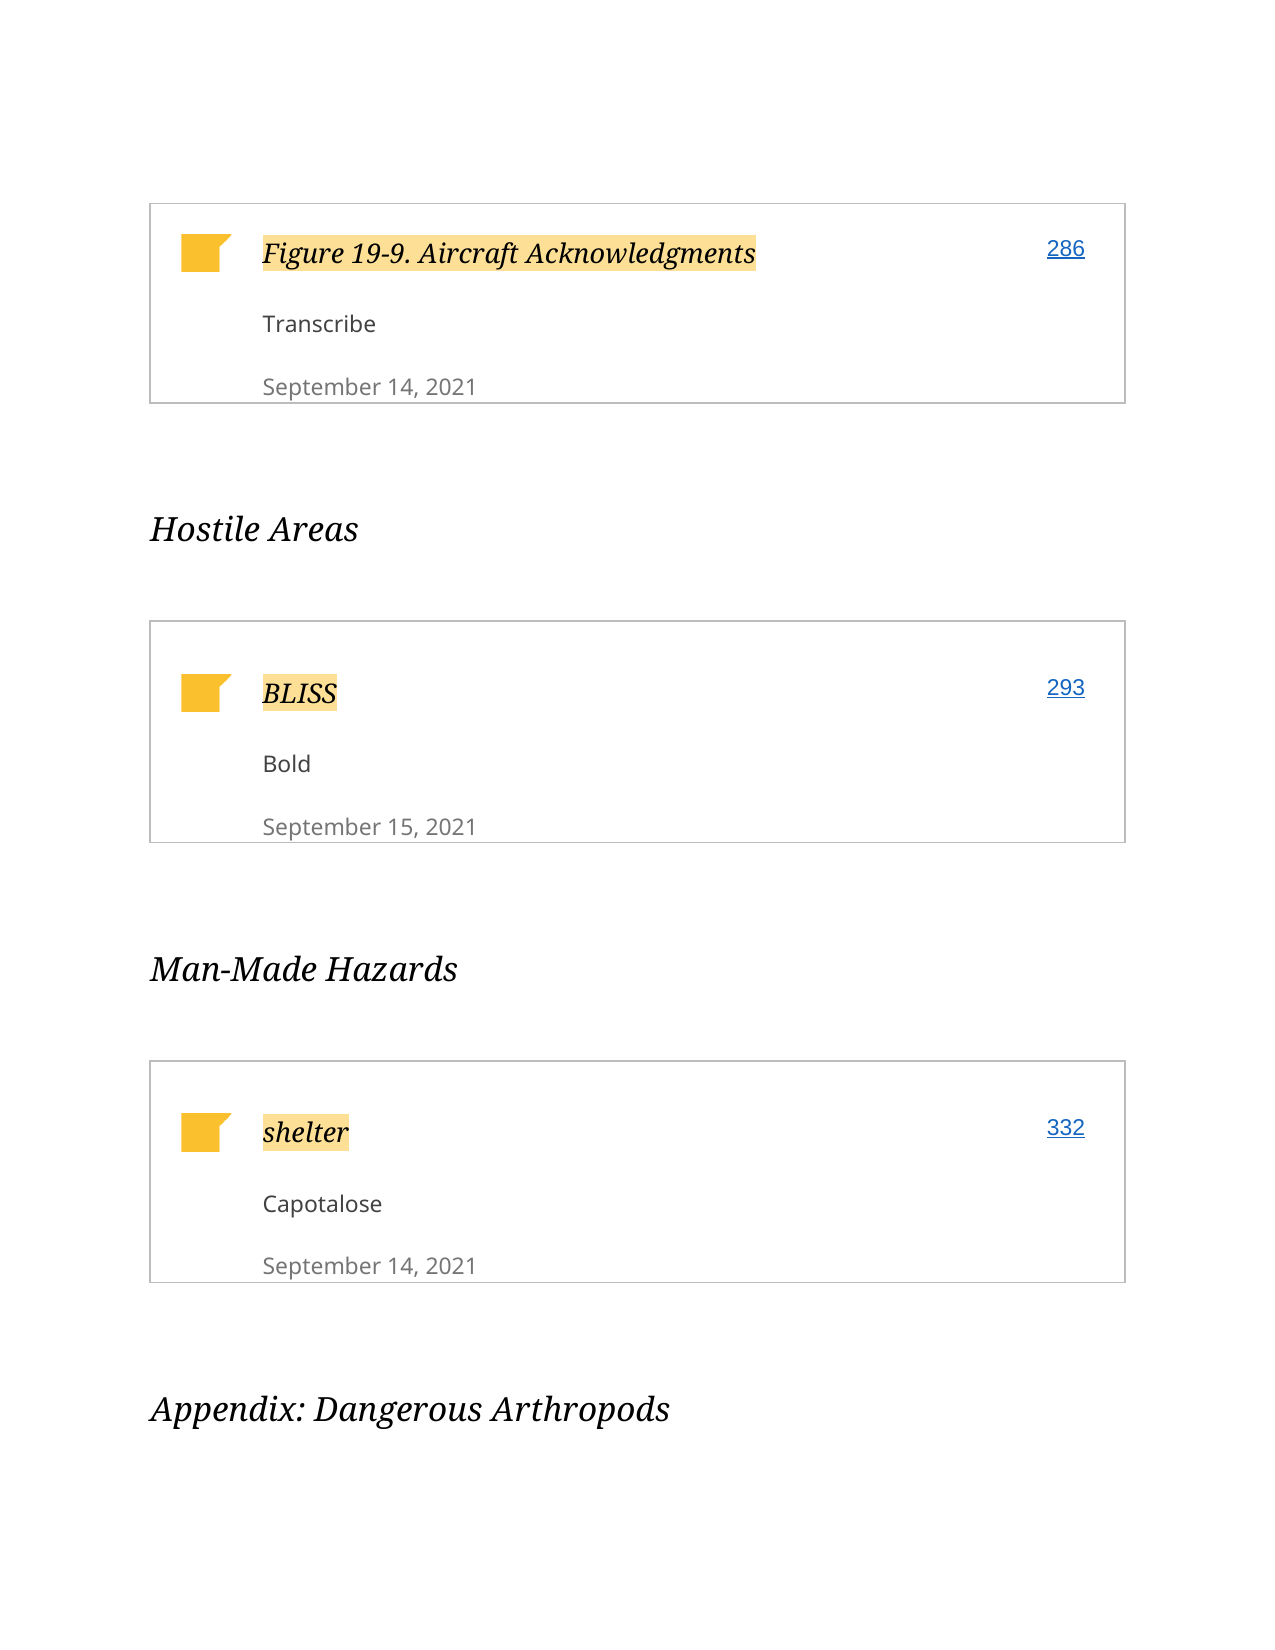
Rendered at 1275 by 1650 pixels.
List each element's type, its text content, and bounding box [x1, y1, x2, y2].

table_header [151, 204, 1124, 402]
picture [181, 674, 232, 712]
table_header [151, 674, 262, 842]
table_header [151, 1114, 262, 1281]
subtitle Man-Made Hazards [150, 946, 1125, 991]
table_header 286 [1009, 235, 1122, 402]
subtitle Hostile Areas [150, 506, 1125, 552]
table_header [151, 622, 1124, 842]
table_header [151, 235, 262, 402]
table_header Figure 19-9. Aircraft Acknowledgments Transcribe September 14, 2021 [263, 235, 1009, 402]
table_header shelter Capotalose September 14, 2021 [263, 1114, 1009, 1281]
picture [181, 234, 232, 272]
subtitle Appendix: Dangerous Arthropods [150, 1386, 1125, 1431]
table_header [151, 1062, 1124, 1281]
table_header 332 [1009, 1114, 1122, 1281]
table_header BLISS Bold September 15, 2021 [263, 674, 1009, 842]
table_header 293 [1009, 674, 1122, 842]
picture [181, 1113, 232, 1152]
